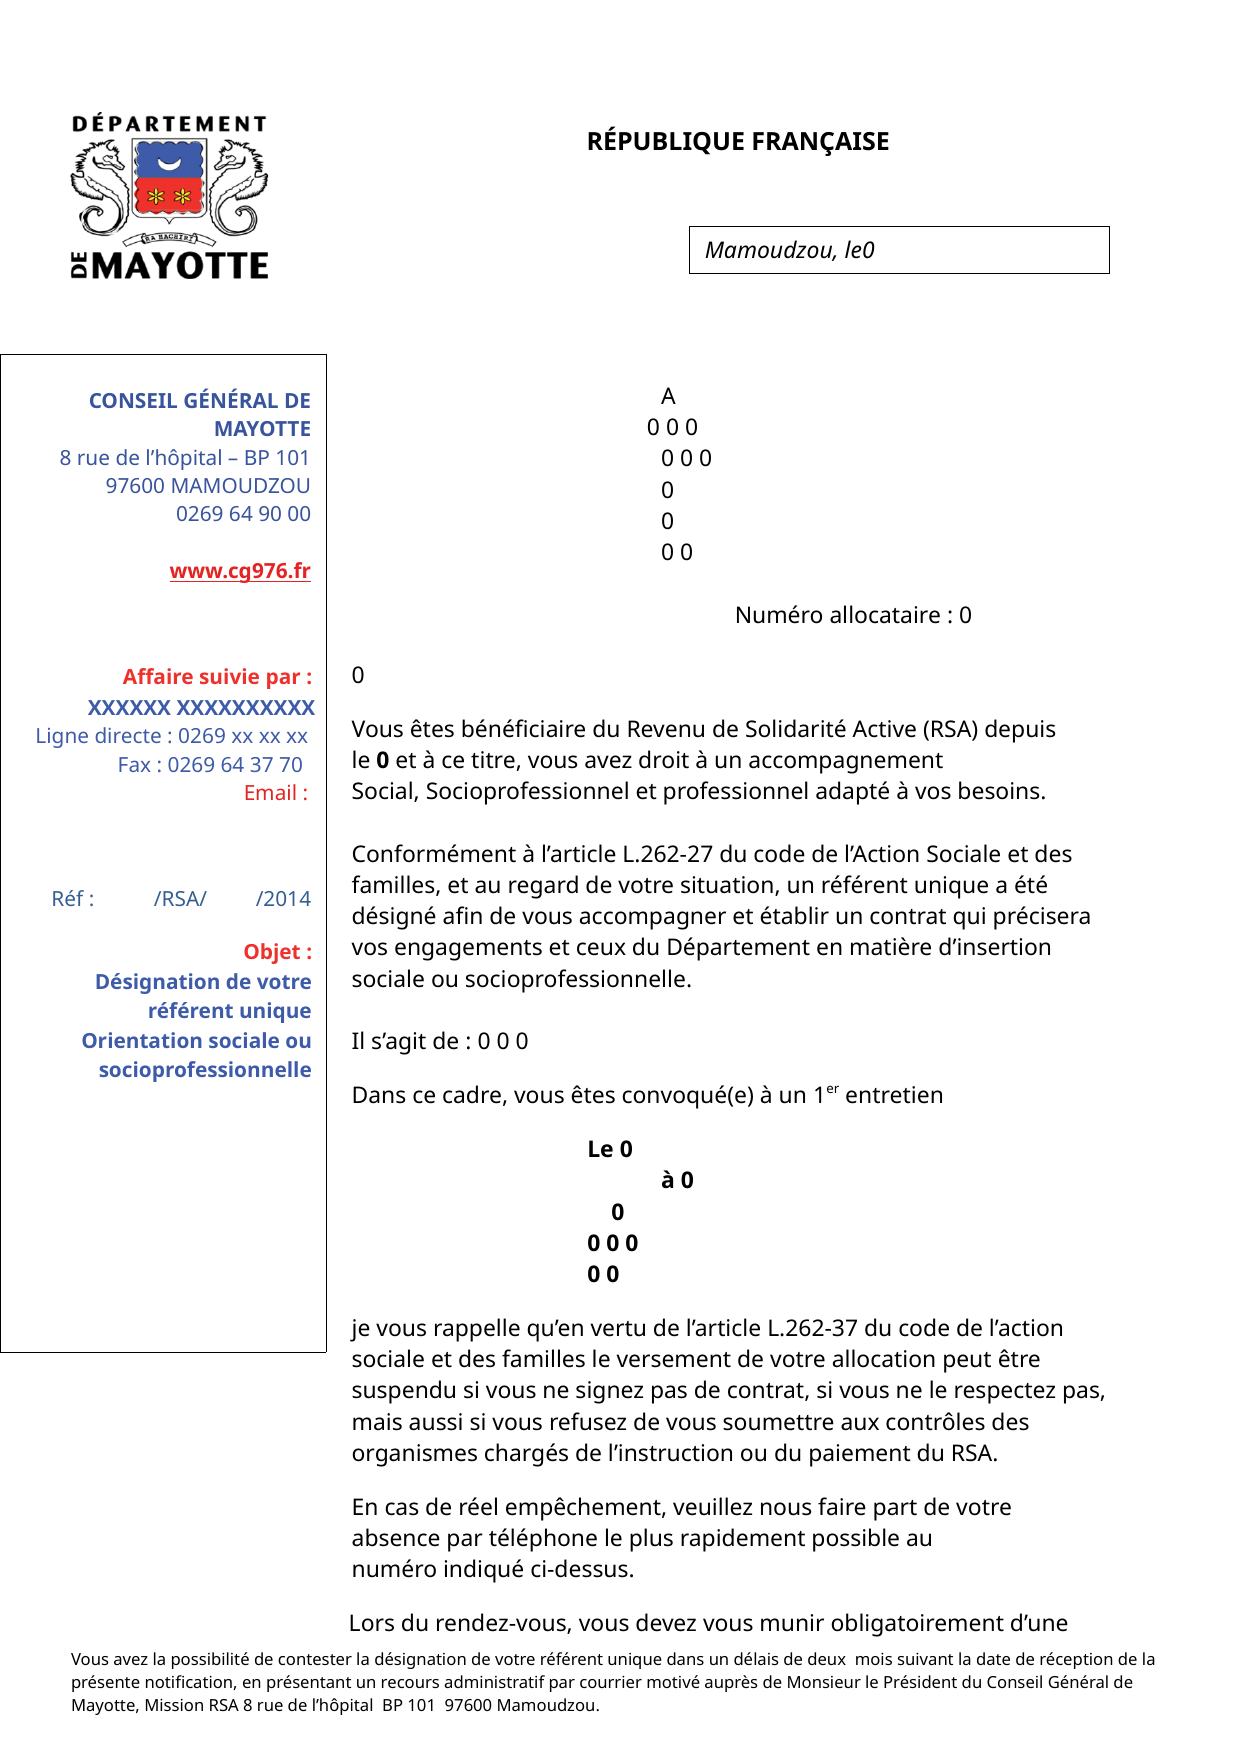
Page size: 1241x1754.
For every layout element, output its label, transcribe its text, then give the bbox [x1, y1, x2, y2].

text A [327, 380, 1169, 411]
text Réf : /RSA/ /2014 [15, 887, 311, 912]
text le 0 et à ce titre, vous avez droit à un accompagnement [327, 744, 1169, 775]
text Social, Socioprofessionnel et professionnel adapté à vos besoins. [327, 775, 1169, 806]
text familles, et au regard de votre situation, un référent unique a été [327, 869, 1169, 900]
text suspendu si vous ne signez pas de contrat, si vous ne le respectez pas, [71, 1374, 1169, 1406]
text mais aussi si vous refusez de vous soumettre aux contrôles des [71, 1406, 1169, 1437]
text 8 rue de l’hôpital – BP 101 [15, 443, 311, 471]
picture [69, 112, 269, 279]
text Fax : 0269 64 37 70 Email : [15, 750, 308, 807]
text 0 [327, 658, 1169, 690]
text 0 [327, 505, 1169, 536]
text 0 0 0 [327, 411, 1169, 442]
text Affaire suivie par : [15, 662, 312, 691]
text vos engagements et ceux du Département en matière d’insertion [327, 931, 1169, 962]
text 0 [327, 1195, 1169, 1227]
text XXXXXX XXXXXXXXXX [15, 693, 315, 721]
text sociale et des familles le versement de votre allocation peut être [71, 1343, 1169, 1374]
text Conformément à l’article L.262-27 du code de l’Action Sociale et des [327, 837, 1169, 869]
text Numéro allocataire : 0 [327, 598, 1169, 630]
text Désignation de votre référent unique [4, 967, 312, 1024]
text RÉPUBLIQUE FRANÇAISE [307, 123, 1169, 158]
text à 0 [327, 1164, 1169, 1195]
text organismes chargés de l’instruction ou du paiement du RSA. [71, 1437, 1169, 1468]
text Vous êtes bénéficiaire du Revenu de Solidarité Active (RSA) depuis [327, 712, 1169, 744]
text 0269 64 90 00 [15, 499, 311, 556]
text Le 0 [327, 1133, 1169, 1164]
text Mamoudzou, le0 [704, 234, 1094, 265]
text CONSEIL GÉNÉRAL DE MAYOTTE [15, 386, 311, 443]
text 97600 MAMOUDZOU [15, 471, 311, 499]
text Il s’agit de : 0 0 0 [327, 1025, 1169, 1056]
text 0 0 0 [327, 1227, 1169, 1258]
text numéro indiqué ci-dessus. [71, 1553, 1169, 1584]
text je vous rappelle qu’en vertu de l’article L.262-37 du code de l’action [327, 1312, 1169, 1343]
text Lors du rendez-vous, vous devez vous munir obligatoirement d’une [71, 1607, 1169, 1638]
text 0 [327, 473, 1169, 505]
text 0 0 0 [327, 442, 1169, 473]
text 0 0 [327, 536, 1169, 567]
text Dans ce cadre, vous êtes convoqué(e) à un 1er entretien [327, 1079, 1169, 1110]
text désigné afin de vous accompagner et établir un contrat qui précisera [327, 900, 1169, 931]
text www.cg976.fr [15, 556, 311, 585]
text sociale ou socioprofessionnelle. [327, 962, 1169, 994]
text absence par téléphone le plus rapidement possible au [71, 1522, 1169, 1553]
text Ligne directe : 0269 xx xx xx [15, 721, 308, 750]
text Orientation sociale ou socioprofessionnelle [15, 1026, 312, 1083]
text En cas de réel empêchement, veuillez nous faire part de votre [71, 1491, 1169, 1522]
text Objet : [15, 937, 312, 965]
text 0 0 [327, 1258, 1169, 1289]
